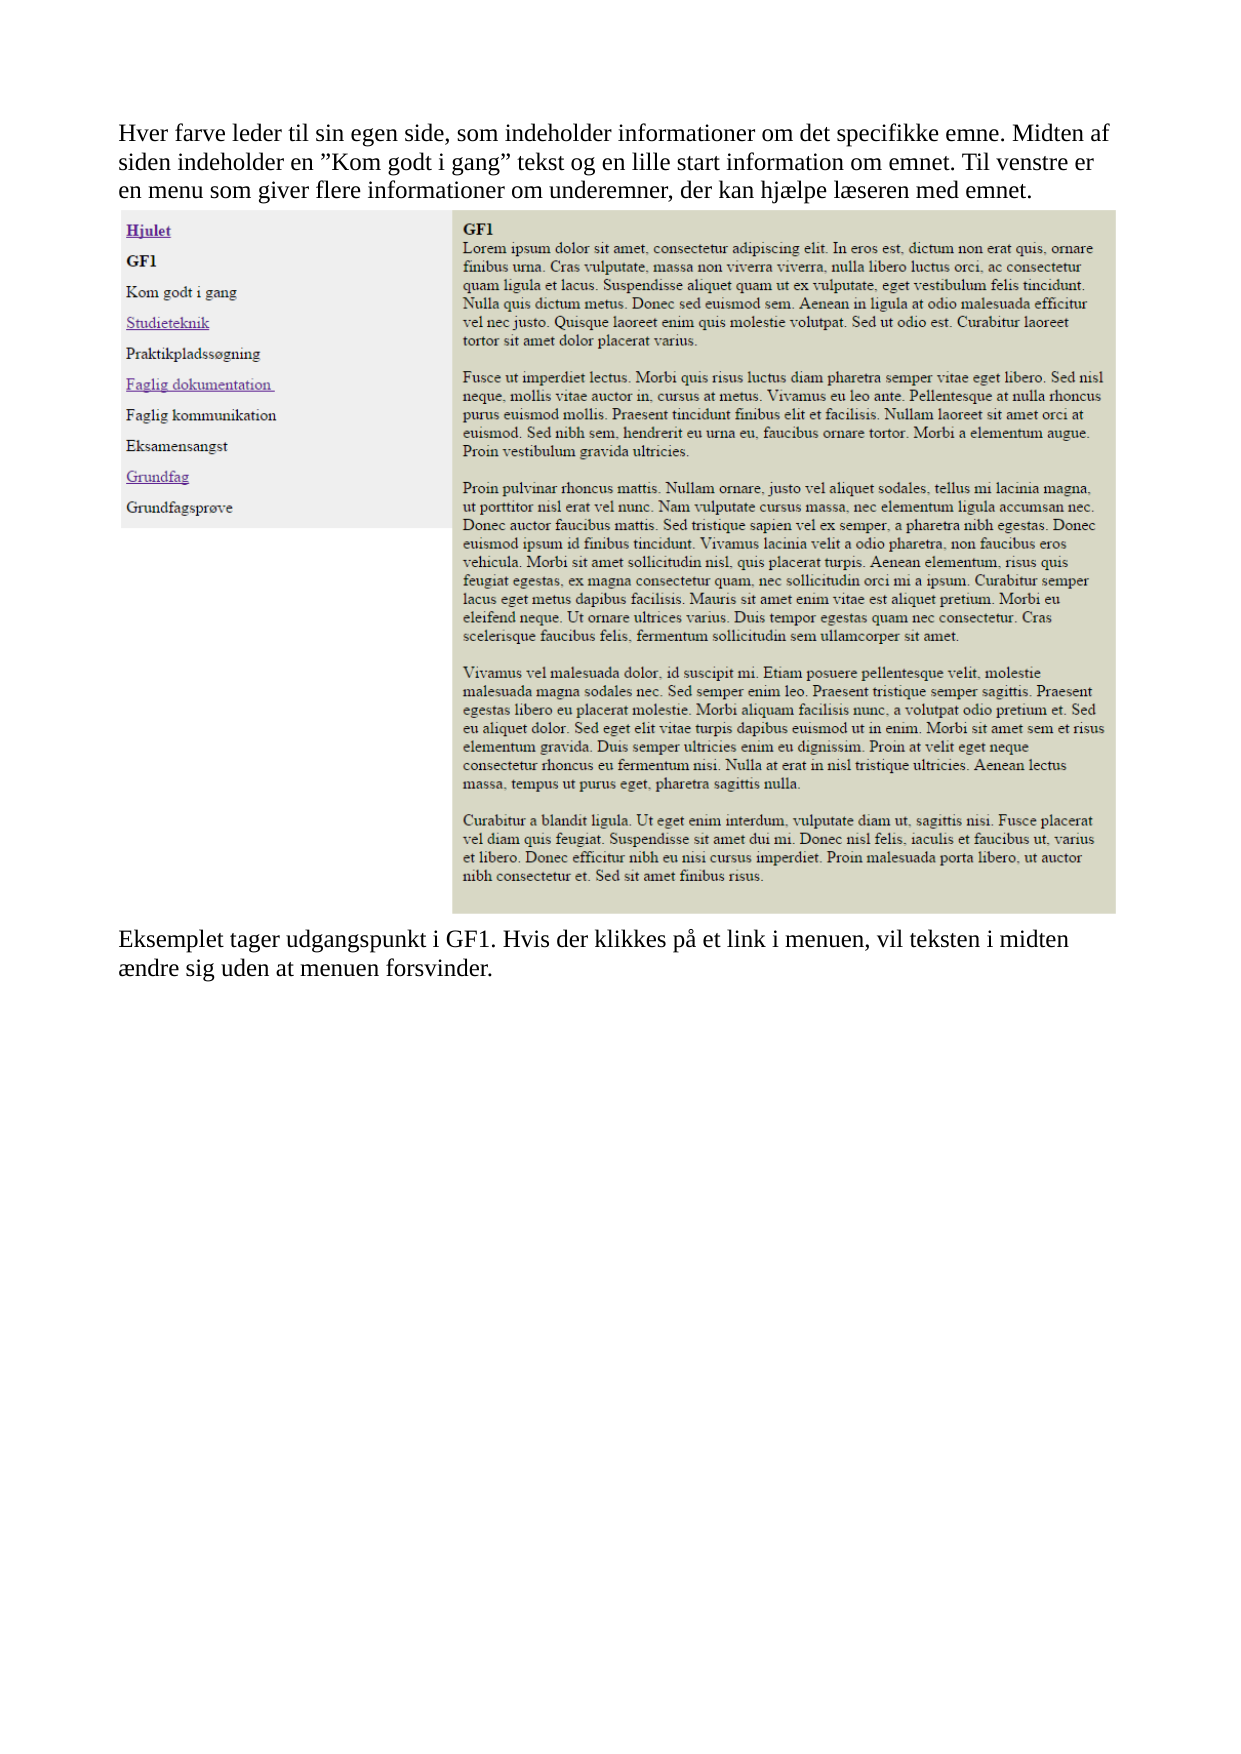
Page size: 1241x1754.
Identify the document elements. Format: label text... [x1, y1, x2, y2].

picture [118, 204, 1123, 925]
text Hver farve leder til sin egen side, som indeholder informationer om det specifikke emne. Midten af siden indeholder en ”Kom godt i gang” tekst og en lille start information om emnet. Til venstre er en menu som giver flere informationer om underemner, der kan hjælpe læseren med emnet. [118, 118, 1122, 204]
text Eksemplet tager udgangspunkt i GF1. Hvis der klikkes på et link i menuen, vil teksten i midten ændre sig uden at menuen forsvinder. [118, 925, 1122, 982]
